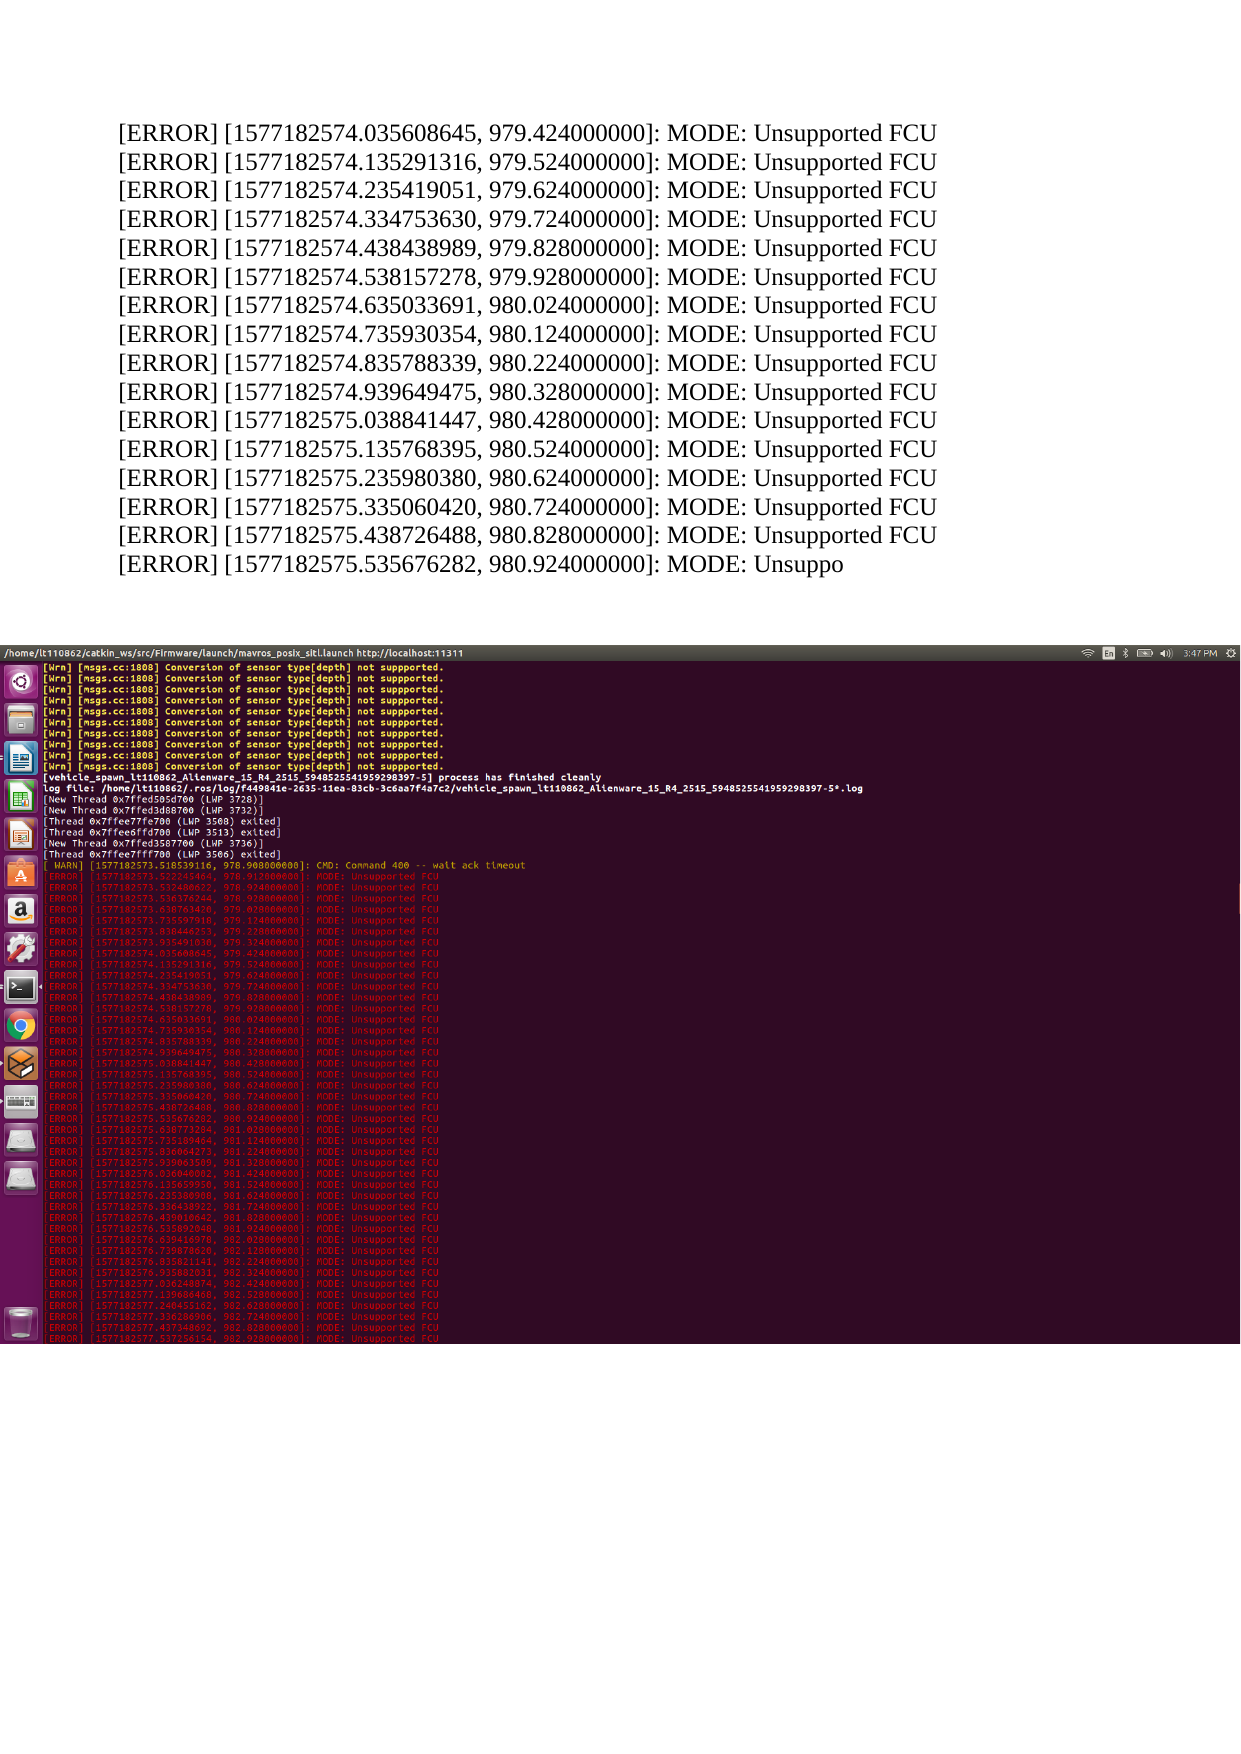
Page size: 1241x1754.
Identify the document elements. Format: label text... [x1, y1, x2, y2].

text [ERROR] [1577182575.438726488, 980.828000000]: MODE: Unsupported FCU [118, 521, 1122, 549]
text [ERROR] [1577182574.035608645, 979.424000000]: MODE: Unsupported FCU [118, 118, 1122, 147]
text [ERROR] [1577182575.135768395, 980.524000000]: MODE: Unsupported FCU [118, 434, 1122, 463]
text [ERROR] [1577182575.038841447, 980.428000000]: MODE: Unsupported FCU [118, 406, 1122, 434]
text [ERROR] [1577182574.538157278, 979.928000000]: MODE: Unsupported FCU [118, 262, 1122, 291]
text [ERROR] [1577182575.535676282, 980.924000000]: MODE: Unsuppo [118, 549, 1122, 578]
text [ERROR] [1577182574.939649475, 980.328000000]: MODE: Unsupported FCU [118, 377, 1122, 406]
text [ERROR] [1577182574.635033691, 980.024000000]: MODE: Unsupported FCU [118, 291, 1122, 319]
text [ERROR] [1577182574.735930354, 980.124000000]: MODE: Unsupported FCU [118, 319, 1122, 348]
text [ERROR] [1577182574.235419051, 979.624000000]: MODE: Unsupported FCU [118, 176, 1122, 204]
picture [0, 645, 1241, 1344]
text [ERROR] [1577182574.835788339, 980.224000000]: MODE: Unsupported FCU [118, 348, 1122, 377]
text [ERROR] [1577182574.135291316, 979.524000000]: MODE: Unsupported FCU [118, 147, 1122, 176]
text [ERROR] [1577182574.438438989, 979.828000000]: MODE: Unsupported FCU [118, 233, 1122, 262]
text [ERROR] [1577182574.334753630, 979.724000000]: MODE: Unsupported FCU [118, 204, 1122, 233]
text [ERROR] [1577182575.235980380, 980.624000000]: MODE: Unsupported FCU [118, 463, 1122, 492]
text [ERROR] [1577182575.335060420, 980.724000000]: MODE: Unsupported FCU [118, 492, 1122, 521]
